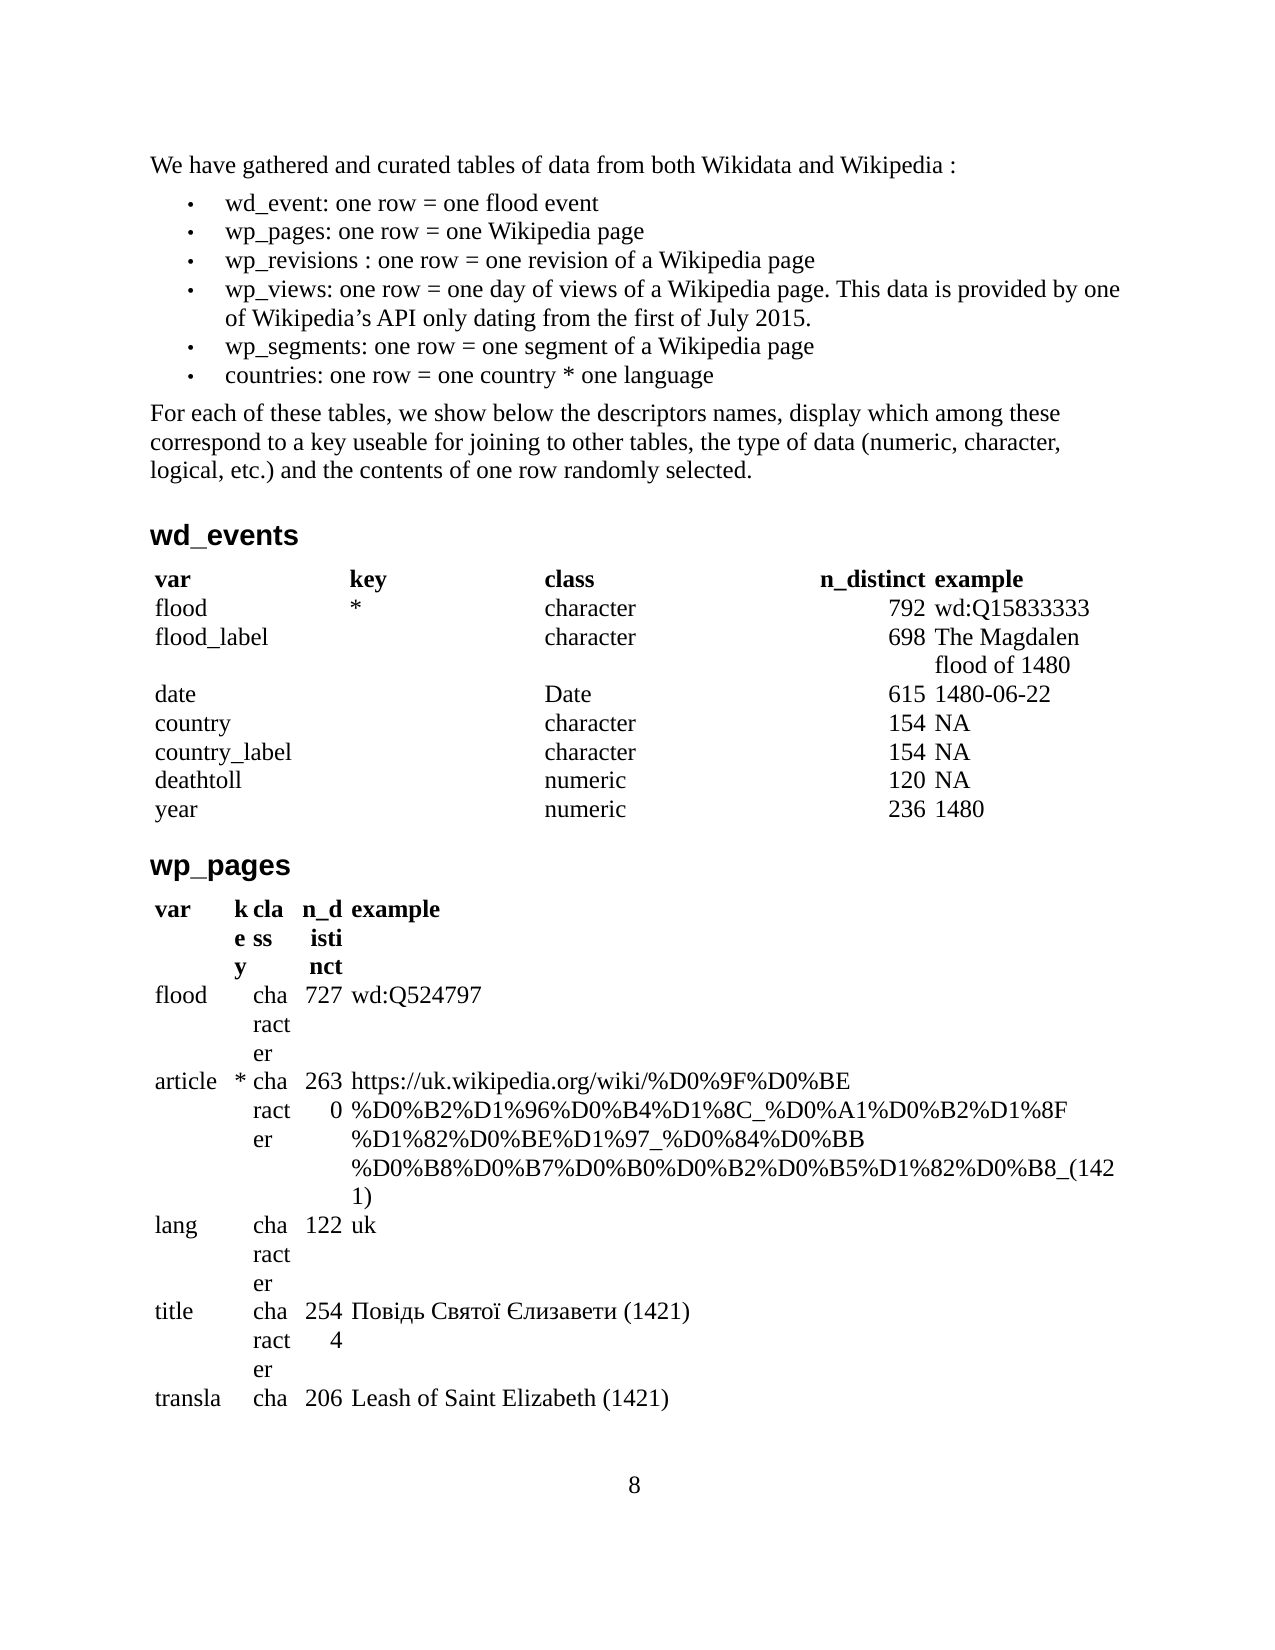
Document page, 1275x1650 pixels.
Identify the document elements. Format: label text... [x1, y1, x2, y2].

table_cell title [150, 1296, 230, 1383]
table_cell character [248, 1296, 295, 1383]
table_cell 236 [735, 794, 930, 823]
table_cell country [150, 708, 345, 737]
table_cell numeric [540, 765, 735, 794]
table_cell cha [248, 1383, 295, 1411]
subtitle wp_pages [150, 848, 1125, 881]
table_cell Date [540, 679, 735, 708]
table_cell [345, 765, 540, 794]
list wp_views: one row = one day of views of a Wikipedia page. This data is provided by one of Wikipedia’s API only dating from the first of July 2015. [187, 274, 1125, 331]
table_cell [230, 980, 248, 1066]
table_cell * [230, 1066, 248, 1210]
table_cell date [150, 679, 345, 708]
table_cell 154 [735, 708, 930, 737]
list wp_revisions : one row = one revision of a Wikipedia page [187, 245, 1125, 274]
table_cell [345, 737, 540, 765]
table_header var [150, 564, 345, 593]
table_cell numeric [540, 794, 735, 823]
list countries: one row = one country * one language [187, 360, 1125, 389]
table_header n_distinct [735, 564, 930, 593]
table_header key [345, 564, 540, 593]
table_header var [150, 894, 230, 980]
table_cell character [540, 593, 735, 622]
table_header class [540, 564, 735, 593]
table_cell 615 [735, 679, 930, 708]
table_cell character [540, 737, 735, 765]
table_cell character [248, 1066, 295, 1210]
table_cell 122 [295, 1210, 347, 1296]
table_cell [345, 679, 540, 708]
table_cell [345, 708, 540, 737]
table_cell 206 [295, 1383, 347, 1411]
table_cell NA [930, 765, 1125, 794]
table_cell flood_label [150, 622, 345, 679]
list wp_pages: one row = one Wikipedia page [187, 216, 1125, 245]
table_cell year [150, 794, 345, 823]
table_cell [345, 622, 540, 679]
table_cell 1480-06-22 [930, 679, 1125, 708]
table_cell flood [150, 980, 230, 1066]
list wp_segments: one row = one segment of a Wikipedia page [187, 331, 1125, 360]
table_cell The Magdalen flood of 1480 [930, 622, 1125, 679]
table_cell uk [347, 1210, 1125, 1296]
table_cell character [248, 980, 295, 1066]
table_cell transla [150, 1383, 230, 1411]
table_cell 727 [295, 980, 347, 1066]
table_cell country_label [150, 737, 345, 765]
text We have gathered and curated tables of data from both Wikidata and Wikipedia : [150, 150, 1125, 179]
table_header example [930, 564, 1125, 593]
table_cell [345, 794, 540, 823]
table_cell [230, 1210, 248, 1296]
table_cell character [248, 1210, 295, 1296]
table_cell 792 [735, 593, 930, 622]
table_cell [230, 1296, 248, 1383]
list wd_event: one row = one flood event [187, 188, 1125, 216]
table_cell [230, 1383, 248, 1411]
subtitle wd_events [150, 518, 1125, 552]
table_cell Повідь Святої Єлизавети (1421) [347, 1296, 1125, 1383]
text For each of these tables, we show below the descriptors names, display which among these correspond to a key useable for joining to other tables, the type of data (numeric, character, logical, etc.) and the contents of one row randomly selected. [150, 398, 1125, 484]
table_cell 1480 [930, 794, 1125, 823]
table_cell 120 [735, 765, 930, 794]
table_cell https://uk.wikipedia.org/wiki/%D0%9F%D0%BE%D0%B2%D1%96%D0%B4%D1%8C_%D0%A1%D0%B2%D1%8F%D1%82%D0%BE%D1%97_%D0%84%D0%BB%D0%B8%D0%B7%D0%B0%D0%B2%D0%B5%D1%82%D0%B8_(1421) [347, 1066, 1125, 1210]
table_cell Leash of Saint Elizabeth (1421) [347, 1383, 1125, 1411]
table_cell lang [150, 1210, 230, 1296]
table_header key [230, 894, 248, 980]
table_cell NA [930, 737, 1125, 765]
table_header class [248, 894, 295, 980]
table_cell flood [150, 593, 345, 622]
table_cell character [540, 622, 735, 679]
table_header n_distinct [295, 894, 347, 980]
table_header example [347, 894, 1125, 980]
table_cell character [540, 708, 735, 737]
table_cell NA [930, 708, 1125, 737]
table_cell * [345, 593, 540, 622]
table_cell wd:Q15833333 [930, 593, 1125, 622]
table_cell 698 [735, 622, 930, 679]
table_cell article [150, 1066, 230, 1210]
table_cell 2630 [295, 1066, 347, 1210]
table_cell wd:Q524797 [347, 980, 1125, 1066]
table_cell 2544 [295, 1296, 347, 1383]
table_cell deathtoll [150, 765, 345, 794]
table_cell 154 [735, 737, 930, 765]
